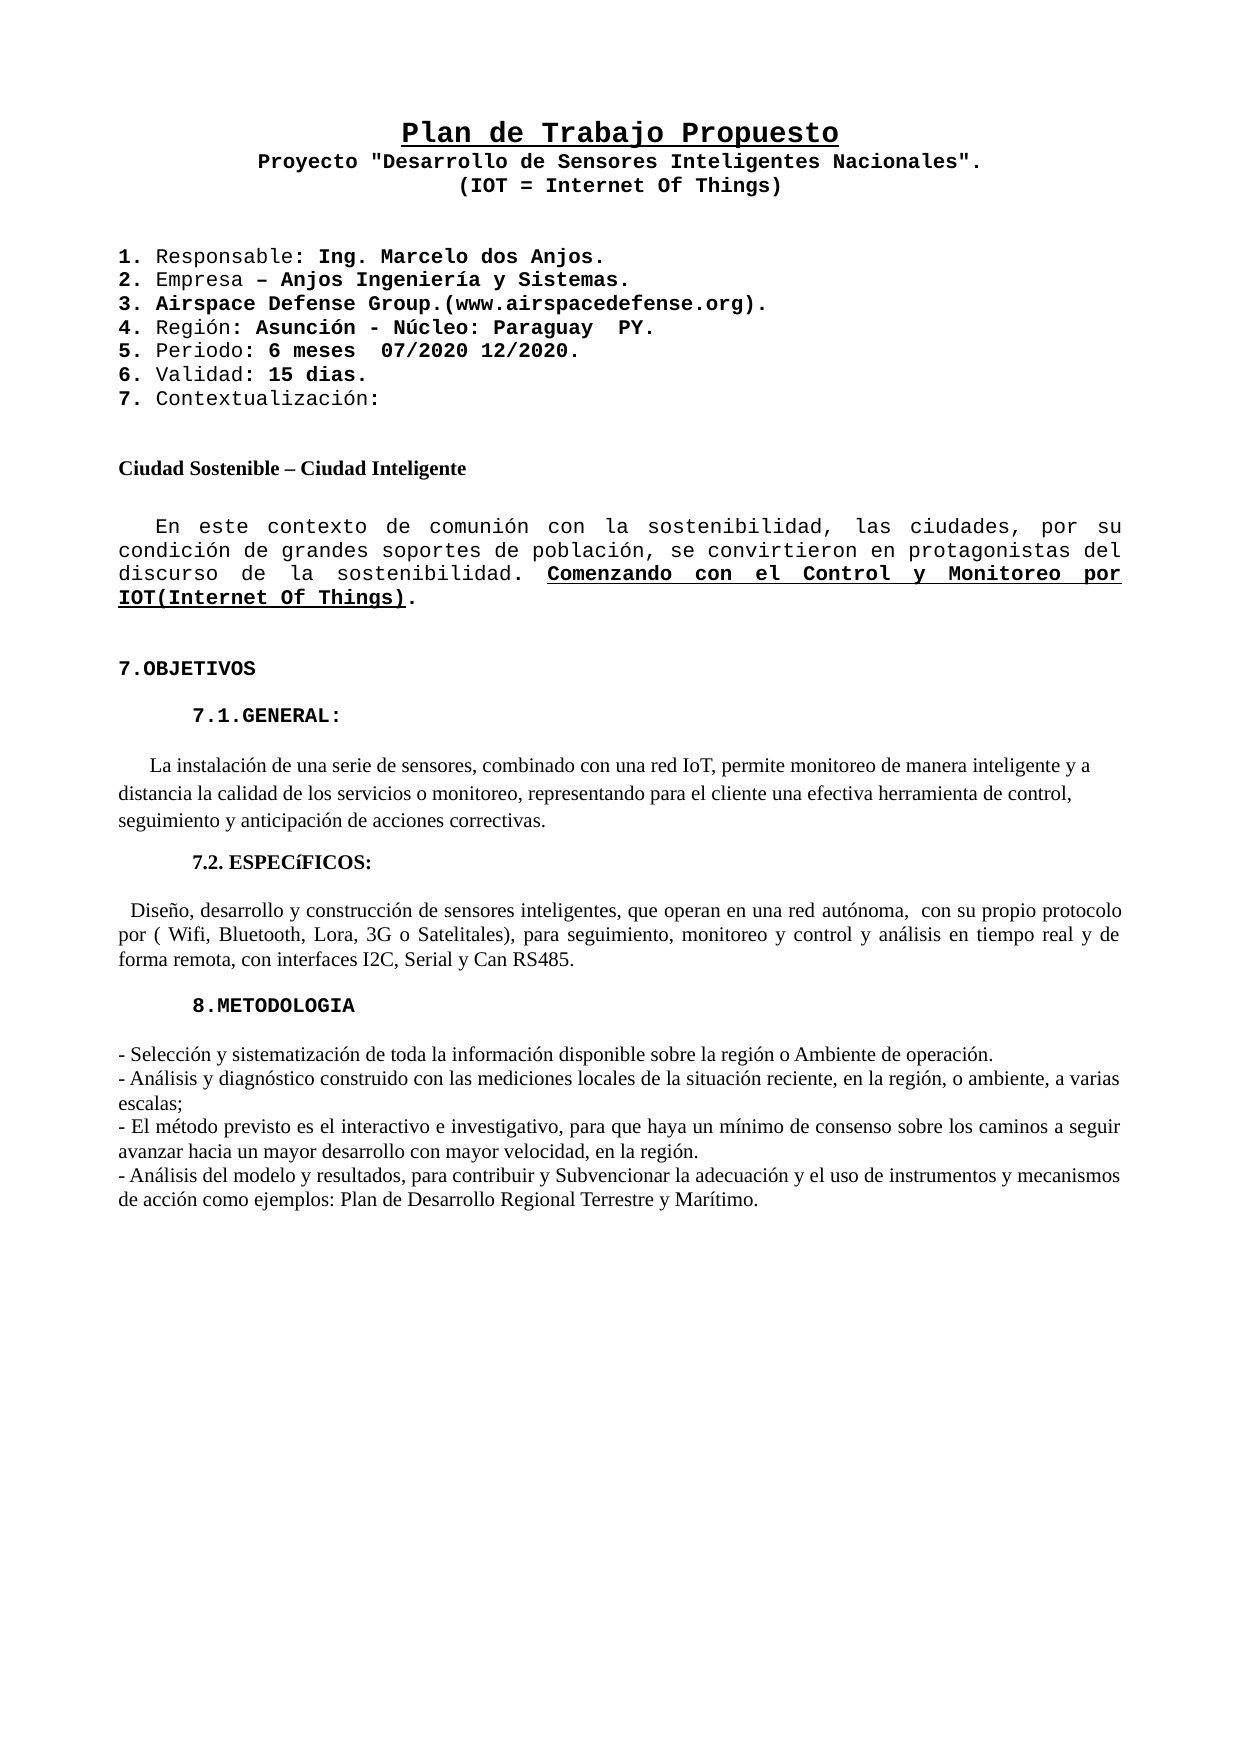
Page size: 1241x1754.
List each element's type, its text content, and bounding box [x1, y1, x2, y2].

text La instalación de una serie de sensores, combinado con una red IoT, permite monitoreo de manera inteligente y a distancia la calidad de los servicios o monitoreo, representando para el cliente una efectiva herramienta de control, seguimiento y anticipación de acciones correctivas. [118, 753, 1122, 832]
text 2. Empresa – Anjos Ingeniería y Sistemas. [118, 269, 1122, 293]
text 1. Responsable: Ing. Marcelo dos Anjos. [118, 246, 1122, 269]
text 7.1.GENERAL: [118, 705, 1122, 729]
text Diseño, desarrollo y construcción de sensores inteligentes, que operan en una red autónoma, con su propio protocolo por ( Wifi, Bluetooth, Lora, 3G o Satelitales), para seguimiento, monitoreo y control y análisis en tiempo real y de forma remota, con interfaces I2C, Serial y Can RS485. [118, 898, 1122, 971]
text 6. Validad: 15 dias. [118, 364, 1122, 388]
text - Análisis y diagnóstico construido con las mediciones locales de la situación reciente, en la región, o ambiente, a varias escalas; [118, 1066, 1122, 1114]
text 5. Periodo: 6 meses 07/2020 12/2020. [118, 340, 1122, 364]
text 7.2. ESPECíFICOS: [118, 850, 1122, 874]
text Plan de Trabajo Propuesto [118, 118, 1122, 151]
text 3. Airspace Defense Group.(www.airspacedefense.org). [118, 293, 1122, 317]
text - Análisis del modelo y resultados, para contribuir y Subvencionar la adecuación y el uso de instrumentos y mecanismos de acción como ejemplos: Plan de Desarrollo Regional Terrestre y Marítimo. [118, 1163, 1122, 1211]
text Proyecto "Desarrollo de Sensores Inteligentes Nacionales". [118, 151, 1122, 175]
text En este contexto de comunión con la sostenibilidad, las ciudades, por su condición de grandes soportes de población, se convirtieron en protagonistas del discurso de la sostenibilidad. Comenzando con el Control y Monitoreo por IOT(Internet Of Things). [118, 516, 1122, 611]
text (IOT = Internet Of Things) [118, 175, 1122, 198]
text 4. Región: Asunción - Núcleo: Paraguay PY. [118, 317, 1122, 340]
text 7. Contextualización: [118, 388, 1122, 411]
subtitle Ciudad Sostenible – Ciudad Inteligente [118, 456, 1122, 480]
text - Selección y sistematización de toda la información disponible sobre la región o Ambiente de operación. [118, 1042, 1122, 1066]
text - El método previsto es el interactivo e investigativo, para que haya un mínimo de consenso sobre los caminos a seguir avanzar hacia un mayor desarrollo con mayor velocidad, en la región. [118, 1114, 1122, 1163]
text 8.METODOLOGIA [118, 994, 1122, 1018]
text 7.OBJETIVOS [118, 658, 1122, 681]
